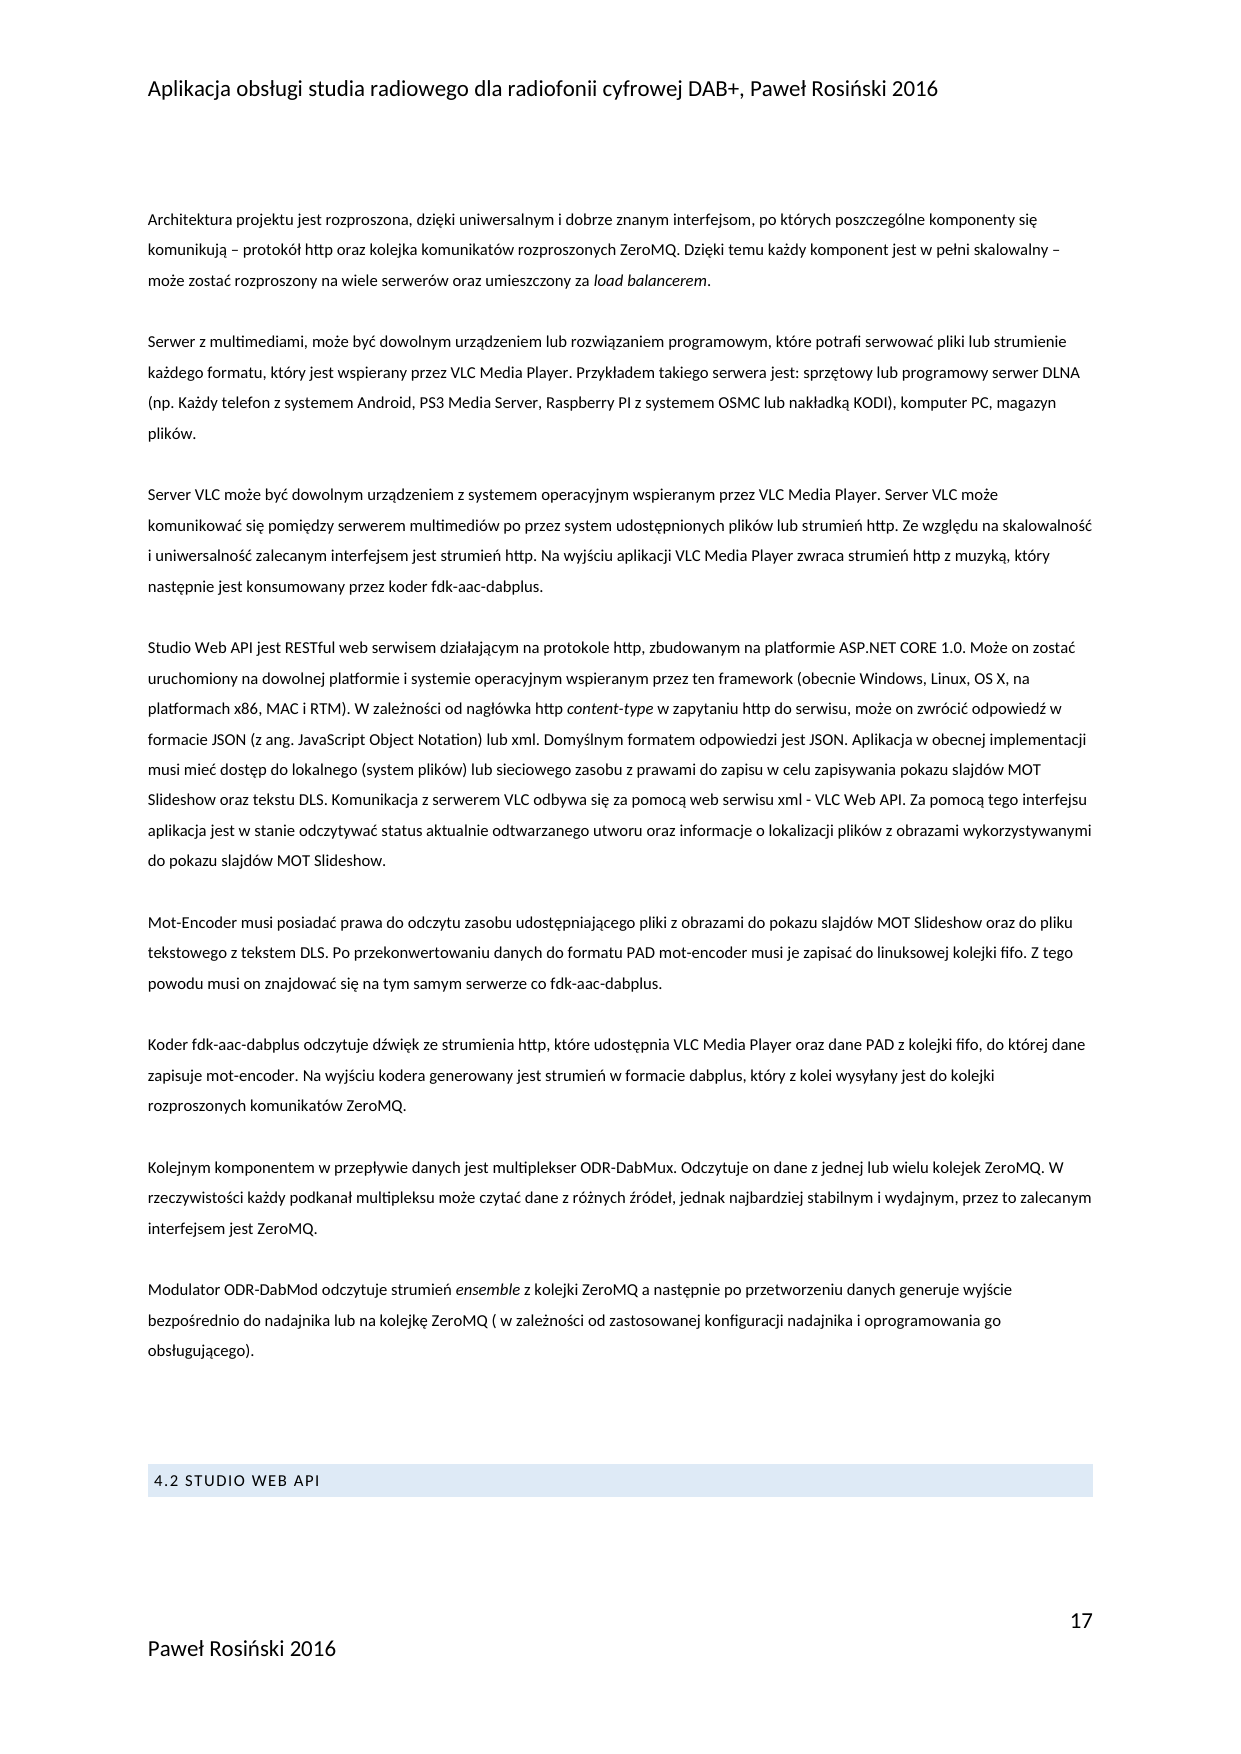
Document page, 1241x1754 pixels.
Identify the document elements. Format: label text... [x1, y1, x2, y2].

subtitle 4.2 Studio Web API [154, 1470, 1086, 1490]
text Kolejnym komponentem w przepływie danych jest multiplekser ODR-DabMux. Odczytuje on dane z jednej lub wielu kolejek ZeroMQ. W rzeczywistości każdy podkanał multipleksu może czytać dane z różnych źródeł, jednak najbardziej stabilnym i wydajnym, przez to zalecanym interfejsem jest ZeroMQ. [148, 1157, 1093, 1238]
text Modulator ODR-DabMod odczytuje strumień ensemble z kolejki ZeroMQ a następnie po przetworzeniu danych generuje wyjście bezpośrednio do nadajnika lub na kolejkę ZeroMQ ( w zależności od zastosowanej konfiguracji nadajnika i oprogramowania go obsługującego). [148, 1280, 1093, 1361]
text Studio Web API jest RESTful web serwisem działającym na protokole http, zbudowanym na platformie ASP.NET CORE 1.0. Może on zostać uruchomiony na dowolnej platformie i systemie operacyjnym wspieranym przez ten framework (obecnie Windows, Linux, OS X, na platformach x86, MAC i RTM). W zależności od nagłówka http content-type w zapytaniu http do serwisu, może on zwrócić odpowiedź w formacie JSON (z ang. JavaScript Object Notation) lub xml. Domyślnym formatem odpowiedzi jest JSON. Aplikacja w obecnej implementacji musi mieć dostęp do lokalnego (system plików) lub sieciowego zasobu z prawami do zapisu w celu zapisywania pokazu slajdów MOT Slideshow oraz tekstu DLS. Komunikacja z serwerem VLC odbywa się za pomocą web serwisu xml - VLC Web API. Za pomocą tego interfejsu aplikacja jest w stanie odczytywać status aktualnie odtwarzanego utworu oraz informacje o lokalizacji plików z obrazami wykorzystywanymi do pokazu slajdów MOT Slideshow. [148, 638, 1093, 871]
text Mot-Encoder musi posiadać prawa do odczytu zasobu udostępniającego pliki z obrazami do pokazu slajdów MOT Slideshow oraz do pliku tekstowego z tekstem DLS. Po przekonwertowaniu danych do formatu PAD mot-encoder musi je zapisać do linuksowej kolejki fifo. Z tego powodu musi on znajdować się na tym samym serwerze co fdk-aac-dabplus. [148, 912, 1093, 993]
text Serwer z multimediami, może być dowolnym urządzeniem lub rozwiązaniem programowym, które potrafi serwować pliki lub strumienie każdego formatu, który jest wspierany przez VLC Media Player. Przykładem takiego serwera jest: sprzętowy lub programowy serwer DLNA (np. Każdy telefon z systemem Android, PS3 Media Server, Raspberry PI z systemem OSMC lub nakładką KODI), komputer PC, magazyn plików. [148, 332, 1093, 443]
text Architektura projektu jest rozproszona, dzięki uniwersalnym i dobrze znanym interfejsom, po których poszczególne komponenty się komunikują – protokół http oraz kolejka komunikatów rozproszonych ZeroMQ. Dzięki temu każdy komponent jest w pełni skalowalny – może zostać rozproszony na wiele serwerów oraz umieszczony za load balancerem. [148, 209, 1093, 290]
text Koder fdk-aac-dabplus odczytuje dźwięk ze strumienia http, które udostępnia VLC Media Player oraz dane PAD z kolejki fifo, do której dane zapisuje mot-encoder. Na wyjściu kodera generowany jest strumień w formacie dabplus, który z kolei wysyłany jest do kolejki rozproszonych komunikatów ZeroMQ. [148, 1035, 1093, 1116]
text Server VLC może być dowolnym urządzeniem z systemem operacyjnym wspieranym przez VLC Media Player. Server VLC może komunikować się pomiędzy serwerem multimediów po przez system udostępnionych plików lub strumień http. Ze względu na skalowalność i uniwersalność zalecanym interfejsem jest strumień http. Na wyjściu aplikacji VLC Media Player zwraca strumień http z muzyką, który następnie jest konsumowany przez koder fdk-aac-dabplus. [148, 485, 1093, 596]
